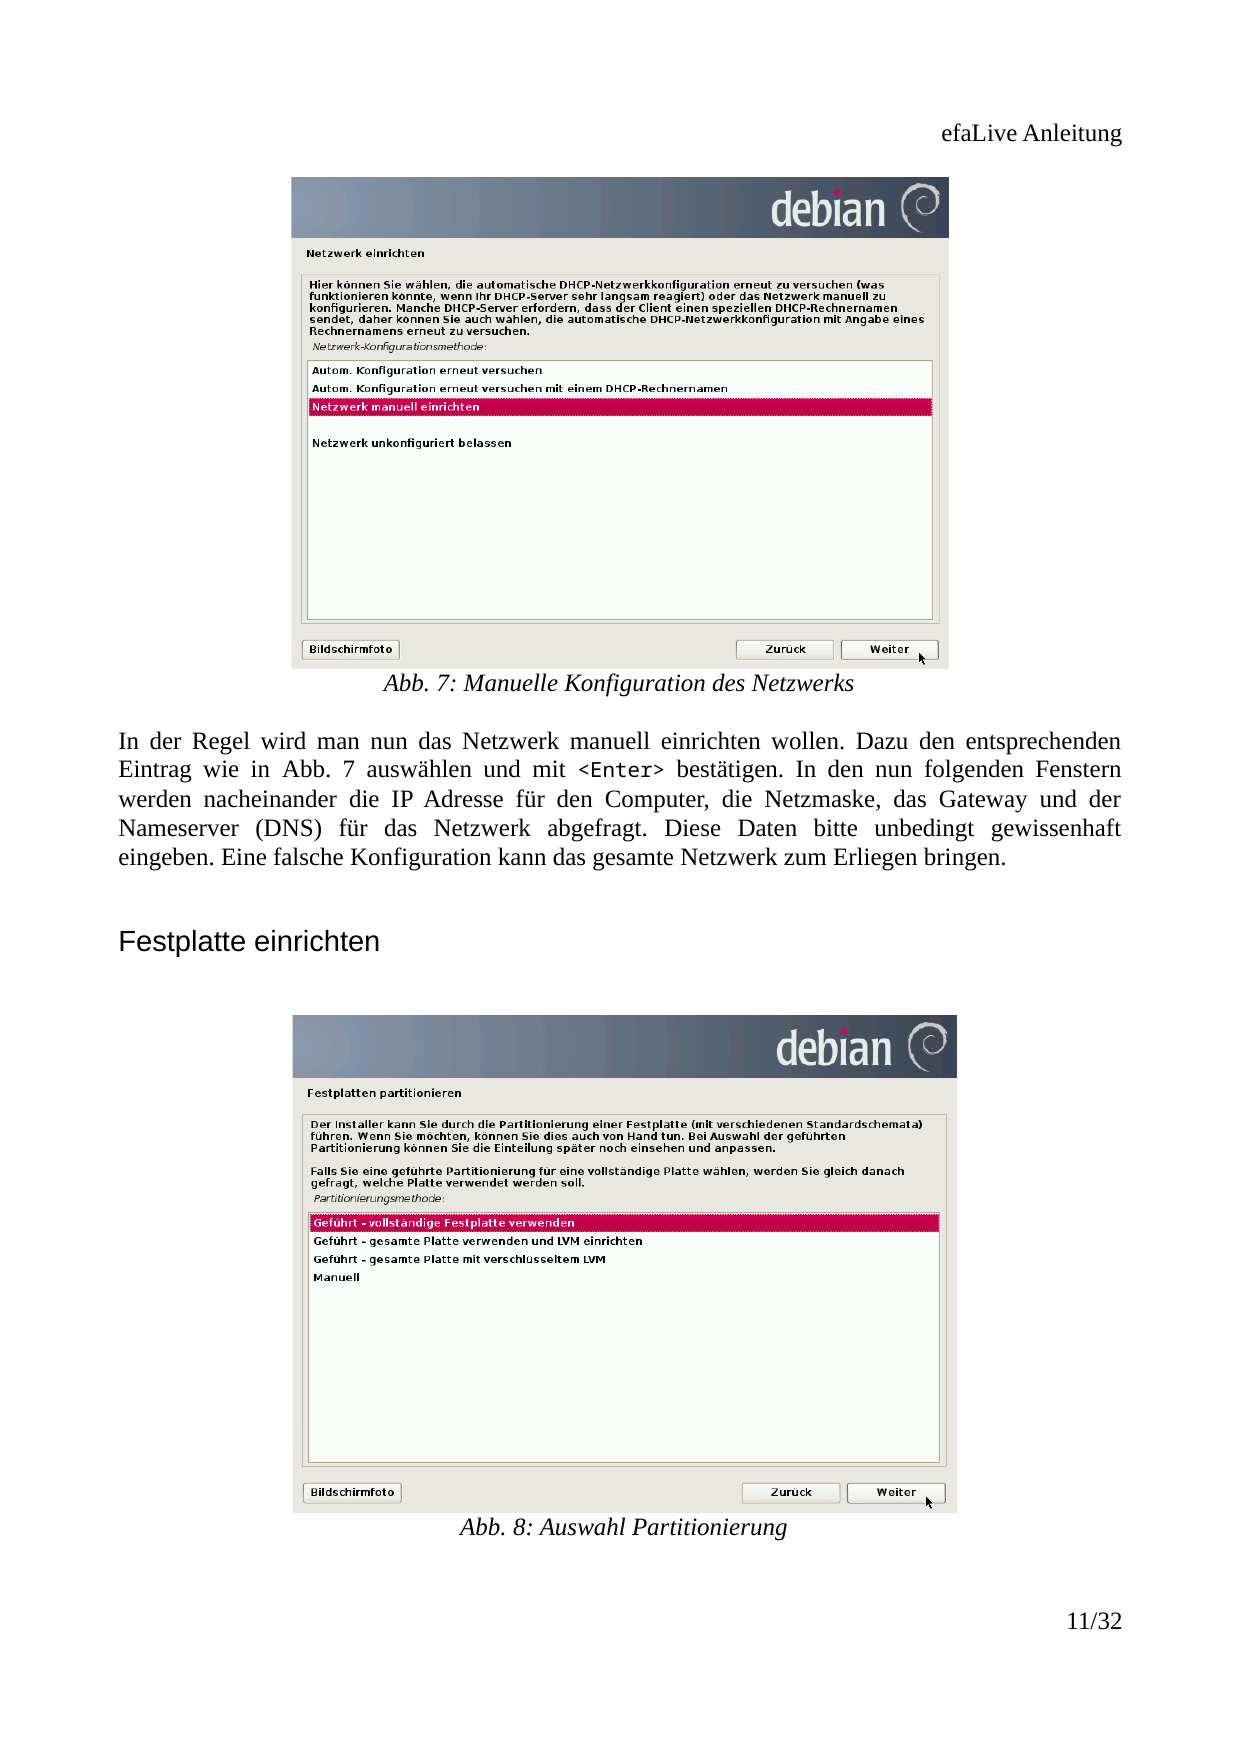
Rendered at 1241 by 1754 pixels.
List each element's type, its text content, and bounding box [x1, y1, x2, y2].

picture [292, 1015, 958, 1513]
subtitle Festplatte einrichten [118, 924, 1122, 958]
text Abb. 8: Auswahl Partitionierung [292, 1513, 957, 1541]
picture [291, 177, 949, 669]
text Abb. 7: Manuelle Konfiguration des Netzwerks [291, 669, 949, 697]
text In der Regel wird man nun das Netzwerk manuell einrichten wollen. Dazu den entsprechenden Eintrag wie in Abb. 7 auswählen und mit <Enter> bestätigen. In den nun folgenden Fenstern werden nacheinander die IP Adresse für den Computer, die Netzmaske, das Gateway und der Nameserver (DNS) für das Netzwerk abgefragt. Diese Daten bitte unbedingt gewissenhaft eingeben. Eine falsche Konfiguration kann das gesamte Netzwerk zum Erliegen bringen. [118, 726, 1122, 870]
